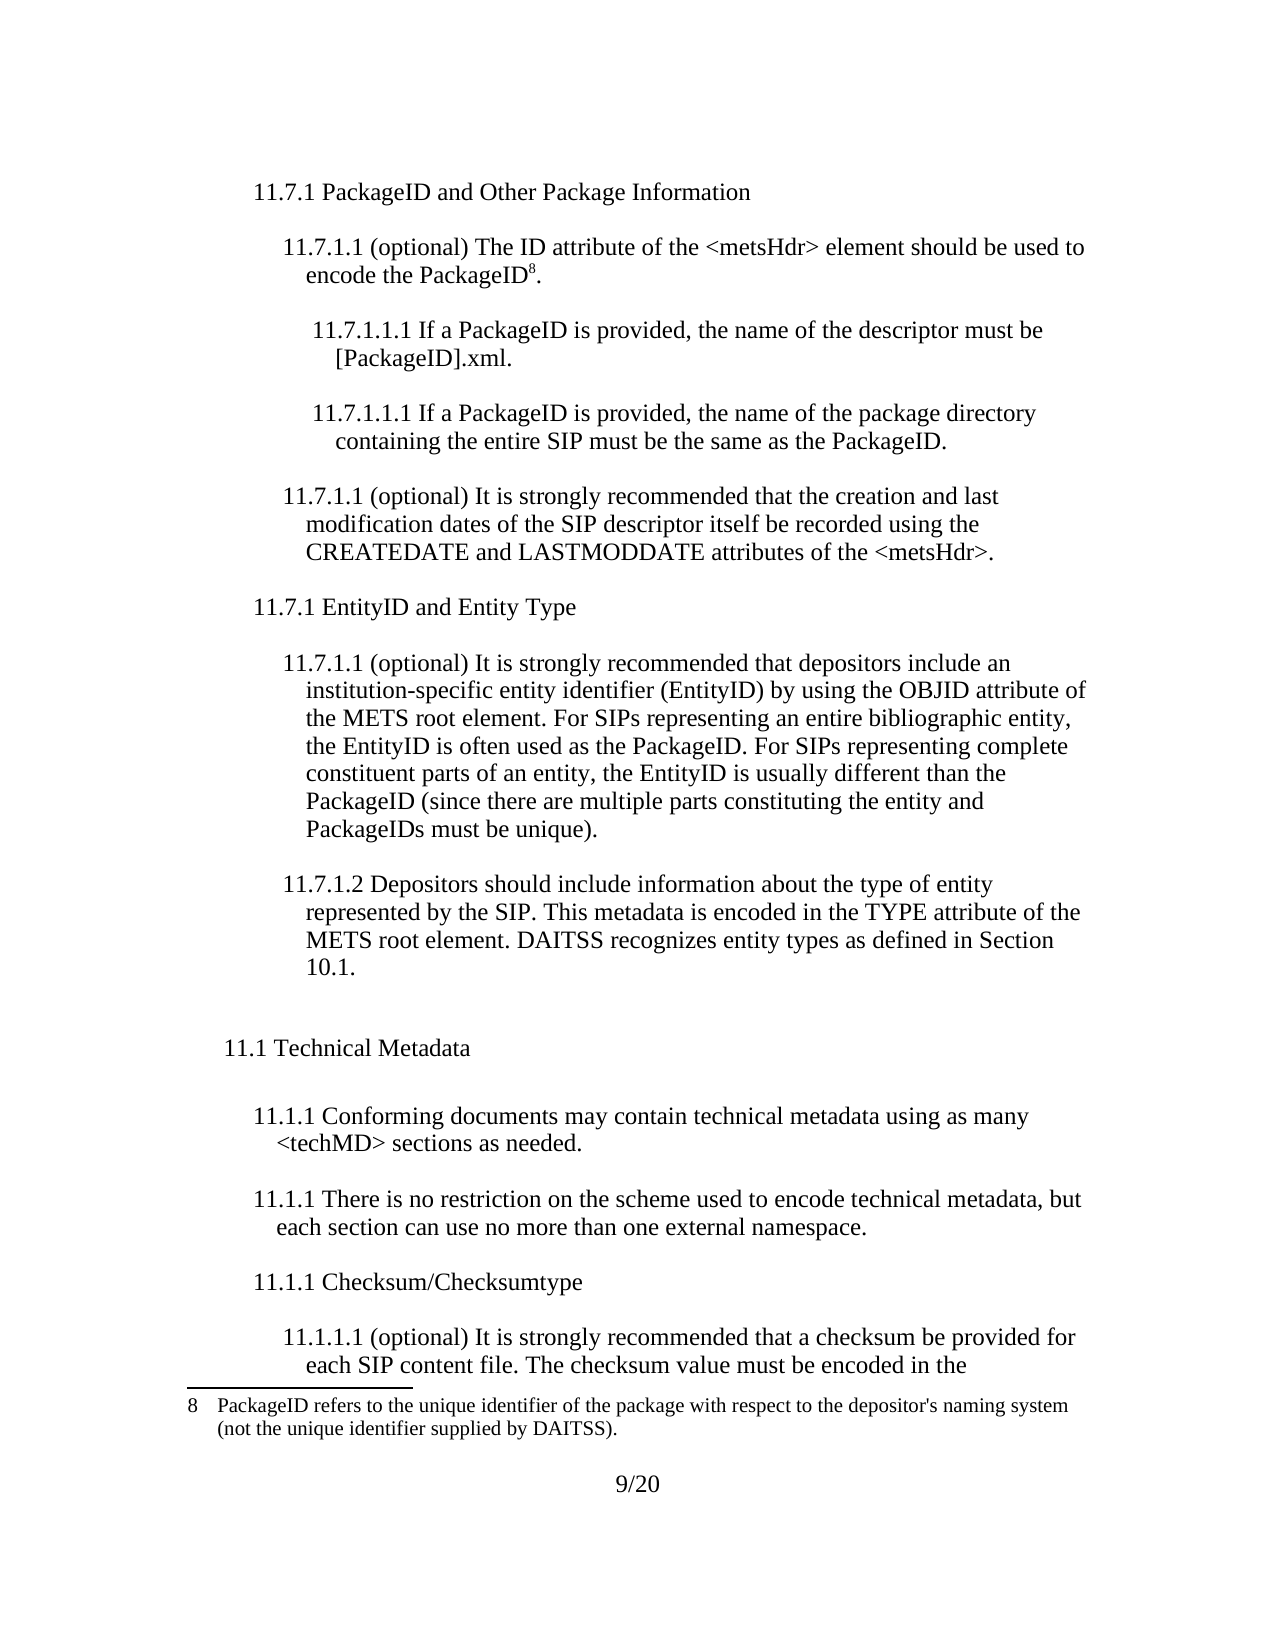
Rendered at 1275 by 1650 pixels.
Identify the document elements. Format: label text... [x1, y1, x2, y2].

list (optional) It is strongly recommended that depositors include an institution-specific entity identifier (EntityID) by using the OBJID attribute of the METS root element. For SIPs representing an entire bibliographic entity, the EntityID is often used as the PackageID. For SIPs representing complete constituent parts of an entity, the EntityID is usually different than the PackageID (since there are multiple parts constituting the entity and PackageIDs must be unique). [276, 649, 1087, 843]
list Conforming documents may contain technical metadata using as many <techMD> sections as needed. [247, 1102, 1087, 1157]
list There is no restriction on the scheme used to encode technical metadata, but each section can use no more than one external namespace. [247, 1185, 1087, 1240]
list Depositors should include information about the type of entity represented by the SIP. This metadata is encoded in the TYPE attribute of the METS root element. DAITSS recognizes entity types as defined in Section 10.1. [276, 870, 1087, 981]
list If a PackageID is provided, the name of the descriptor must be [PackageID].xml. [306, 316, 1087, 372]
list (optional) It is strongly recommended that the creation and last modification dates of the SIP descriptor itself be recorded using the CREATEDATE and LASTMODDATE attributes of the <metsHdr>. [276, 482, 1087, 566]
list Checksum/Checksumtype [247, 1268, 1087, 1296]
list PackageID refers to the unique identifier of the package with respect to the depositor's naming system (not the unique identifier supplied by DAITSS). [187, 1394, 1087, 1440]
subtitle Technical Metadata [217, 1034, 1087, 1062]
list If a PackageID is provided, the name of the package directory containing the entire SIP must be the same as the PackageID. [306, 399, 1087, 455]
list PackageID and Other Package Information [247, 178, 1087, 205]
list (optional) It is strongly recommended that a checksum be provided for each SIP content file. The checksum value must be encoded in the [276, 1323, 1087, 1379]
list EntityID and Entity Type [247, 593, 1087, 621]
list (optional) The ID attribute of the <metsHdr> element should be used to encode the PackageID. [276, 233, 1087, 288]
